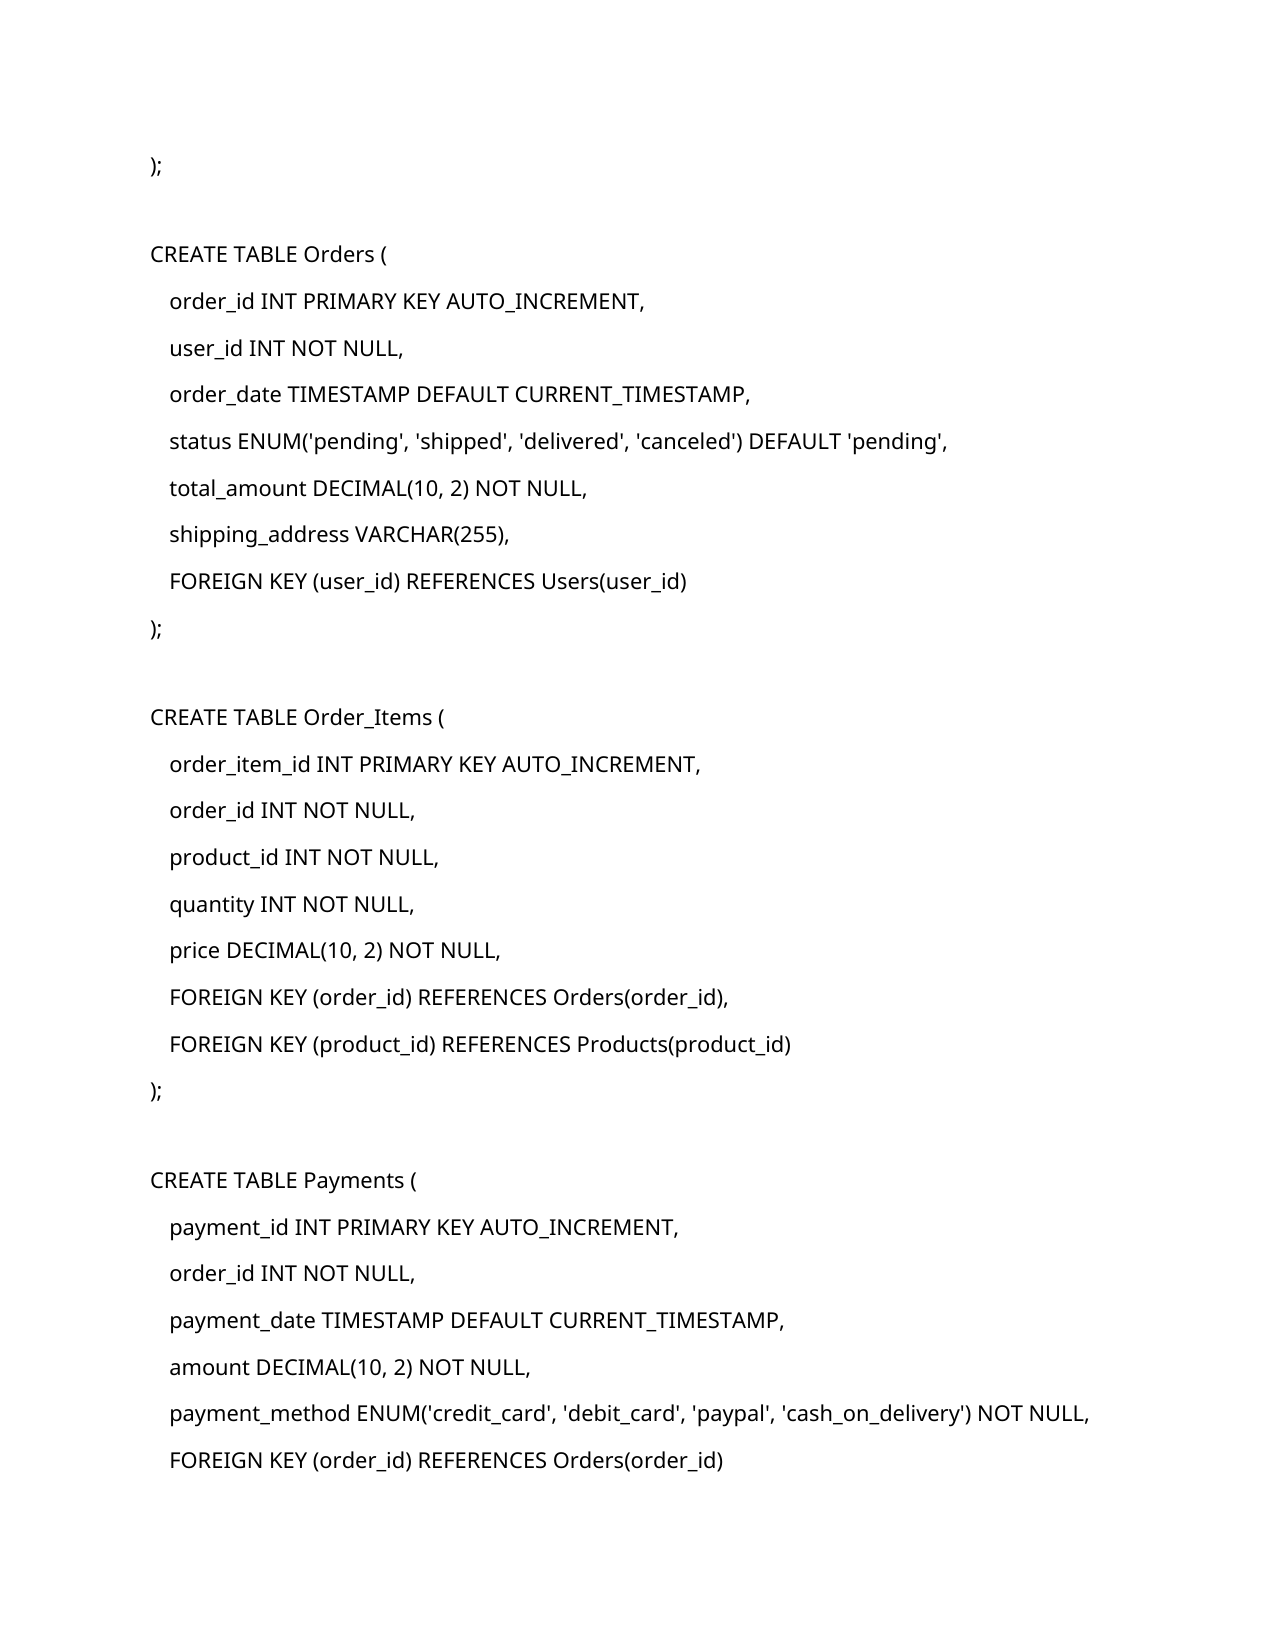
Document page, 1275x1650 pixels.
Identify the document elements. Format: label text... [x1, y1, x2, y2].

text FOREIGN KEY (user_id) REFERENCES Users(user_id) [150, 566, 1125, 596]
text FOREIGN KEY (order_id) REFERENCES Orders(order_id) [150, 1445, 1125, 1474]
text status ENUM('pending', 'shipped', 'delivered', 'canceled') DEFAULT 'pending', [150, 426, 1125, 456]
text payment_id INT PRIMARY KEY AUTO_INCREMENT, [150, 1211, 1125, 1241]
text order_date TIMESTAMP DEFAULT CURRENT_TIMESTAMP, [150, 379, 1125, 409]
text order_id INT PRIMARY KEY AUTO_INCREMENT, [150, 286, 1125, 316]
text order_id INT NOT NULL, [150, 795, 1125, 825]
text total_amount DECIMAL(10, 2) NOT NULL, [150, 473, 1125, 502]
text CREATE TABLE Payments ( [150, 1165, 1125, 1194]
text shipping_address VARCHAR(255), [150, 519, 1125, 549]
text payment_date TIMESTAMP DEFAULT CURRENT_TIMESTAMP, [150, 1305, 1125, 1334]
text price DECIMAL(10, 2) NOT NULL, [150, 935, 1125, 965]
text ); [150, 613, 1125, 642]
text product_id INT NOT NULL, [150, 842, 1125, 872]
text FOREIGN KEY (order_id) REFERENCES Orders(order_id), [150, 982, 1125, 1012]
text ); [150, 150, 1125, 180]
text FOREIGN KEY (product_id) REFERENCES Products(product_id) [150, 1029, 1125, 1058]
text order_id INT NOT NULL, [150, 1258, 1125, 1288]
text order_item_id INT PRIMARY KEY AUTO_INCREMENT, [150, 749, 1125, 778]
text payment_method ENUM('credit_card', 'debit_card', 'paypal', 'cash_on_delivery') NOT NULL, [150, 1398, 1125, 1428]
text user_id INT NOT NULL, [150, 333, 1125, 362]
text CREATE TABLE Order_Items ( [150, 702, 1125, 732]
text ); [150, 1075, 1125, 1105]
text CREATE TABLE Orders ( [150, 239, 1125, 269]
text amount DECIMAL(10, 2) NOT NULL, [150, 1351, 1125, 1381]
text quantity INT NOT NULL, [150, 889, 1125, 918]
